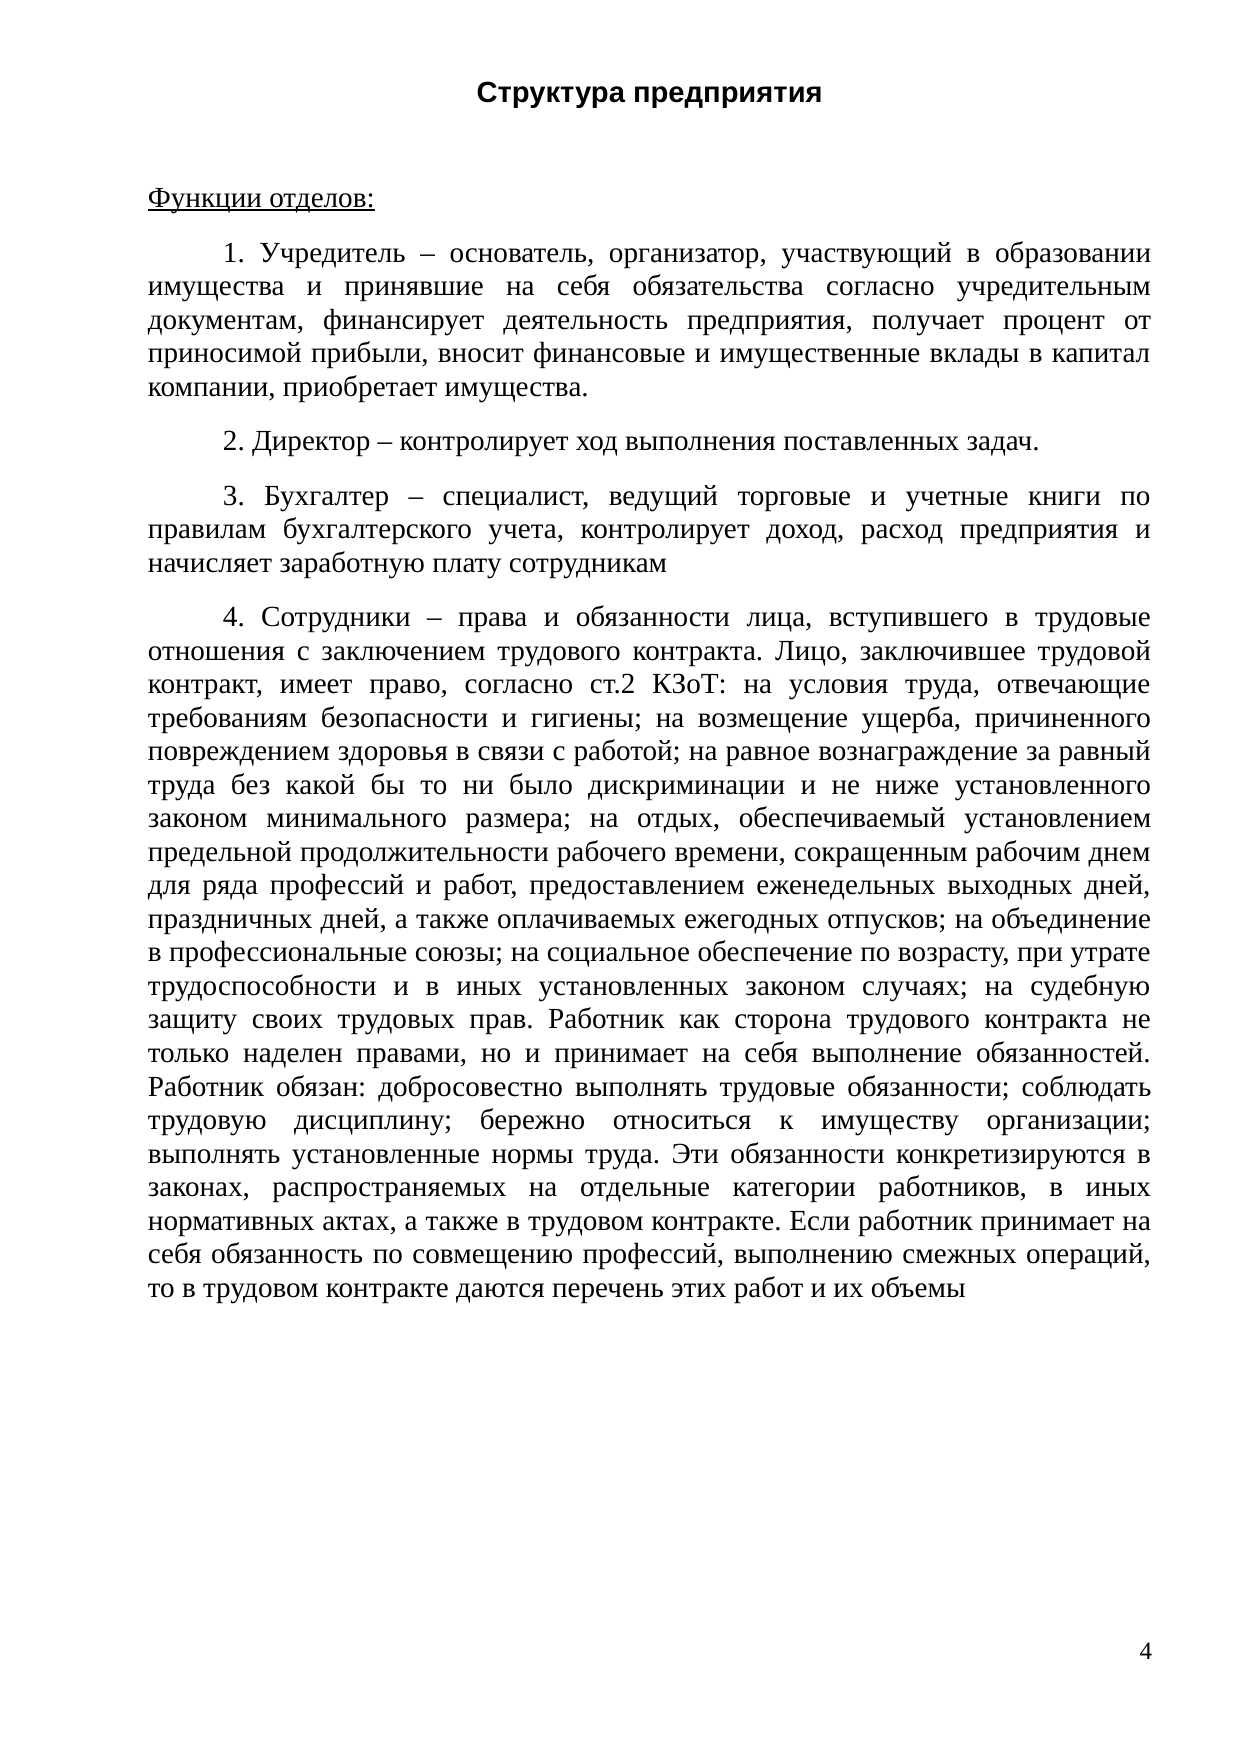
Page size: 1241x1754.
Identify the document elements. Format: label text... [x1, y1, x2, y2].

text 4. Сотрудники – права и обязанности лица, вступившего в трудовые отношения с заключением трудового контракта. Лицо, заключившее трудовой контракт, имеет право, согласно ст.2 КЗоТ: на условия труда, отвечающие требованиям безопасности и гигиены; на возмещение ущерба, причиненного повреждением здоровья в связи с работой; на равное вознаграждение за равный труда без какой бы то ни было дискриминации и не ниже установленного законом минимального размера; на отдых, обеспечиваемый установлением предельной продолжительности рабочего времени, сокращенным рабочим днем для ряда профессий и работ, предоставлением еженедельных выходных дней, праздничных дней, а также оплачиваемых ежегодных отпусков; на объединение в профессиональные союзы; на социальное обеспечение по возрасту, при утрате трудоспособности и в иных установленных законом случаях; на судебную защиту своих трудовых прав. Работник как сторона трудового контракта не только наделен правами, но и принимает на себя выполнение обязанностей. Работник обязан: добросовестно выполнять трудовые обязанности; соблюдать трудовую дисциплину; бережно относиться к имуществу организации; выполнять установленные нормы труда. Эти обязанности конкретизируются в законах, распространяемых на отдельные категории работников, в иных нормативных актах, а также в трудовом контракте. Если работник принимает на себя обязанность по совмещению профессий, выполнению смежных операций, то в трудовом контракте даются перечень этих работ и их объемы [148, 599, 1152, 1303]
text 2. Директор – контролирует ход выполнения поставленных задач. [148, 423, 1152, 457]
text 3. Бухгалтер – специалист, ведущий торговые и учетные книги по правилам бухгалтерского учета, контролирует доход, расход предприятия и начисляет заработную плату сотрудникам [148, 478, 1152, 578]
text Функции отделов: [148, 180, 1152, 214]
text 1. Учредитель – основатель, организатор, участвующий в образовании имущества и принявшие на себя обязательства согласно учредительным документам, финансирует деятельность предприятия, получает процент от приносимой прибыли, вносит финансовые и имущественные вклады в капитал компании, приобретает имущества. [148, 235, 1152, 402]
subtitle Структура предприятия [148, 75, 1152, 108]
